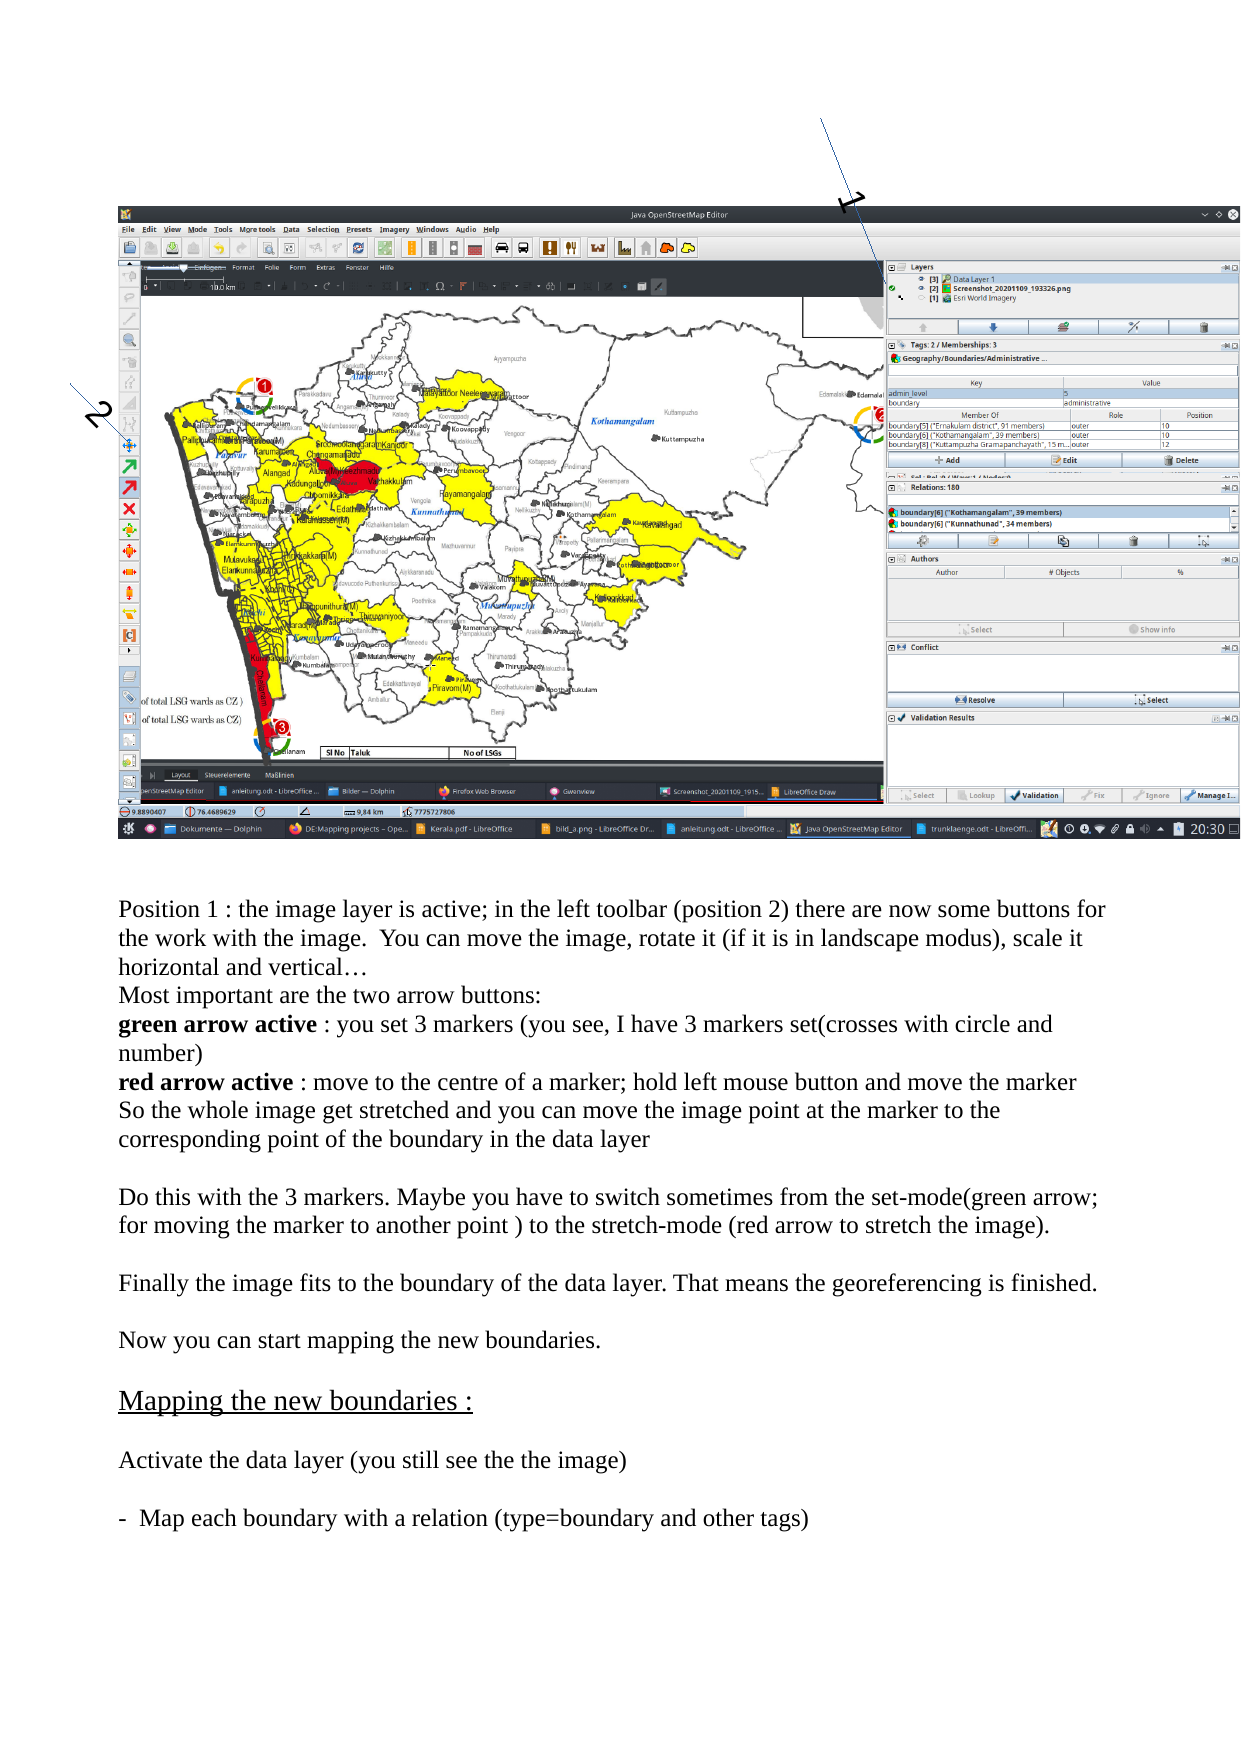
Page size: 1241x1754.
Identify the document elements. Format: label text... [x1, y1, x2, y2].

text Now you can start mapping the new boundaries. [118, 1326, 1122, 1354]
text - Map each boundary with a relation (type=boundary and other tags) [118, 1503, 1122, 1532]
text green arrow active : you set 3 markers (you see, I have 3 markers set(crosses with circle and number) [118, 1009, 1122, 1067]
text Finally the image fits to the boundary of the data layer. That means the georeferencing is finished. [118, 1268, 1122, 1297]
text Position 1 : the image layer is active; in the left toolbar (position 2) there are now some buttons for the work with the image. You can move the image, rotate it (if it is in landscape modus), scale it horizontal and vertical… [118, 894, 1122, 981]
text Do this with the 3 markers. Maybe you have to switch sometimes from the set-mode(green arrow; for moving the marker to another point ) to the stretch-mode (red arrow to stretch the image). [118, 1182, 1122, 1239]
text Mapping the new boundaries : [118, 1383, 1122, 1417]
picture [118, 206, 1241, 839]
text red arrow active : move to the centre of a marker; hold left mouse button and move the marker [118, 1067, 1122, 1096]
text Activate the data layer (you still see the the image) [118, 1445, 1122, 1474]
text Most important are the two arrow buttons: [118, 981, 1122, 1009]
text So the whole image get stretched and you can move the image point at the marker to the corresponding point of the boundary in the data layer [118, 1096, 1122, 1153]
